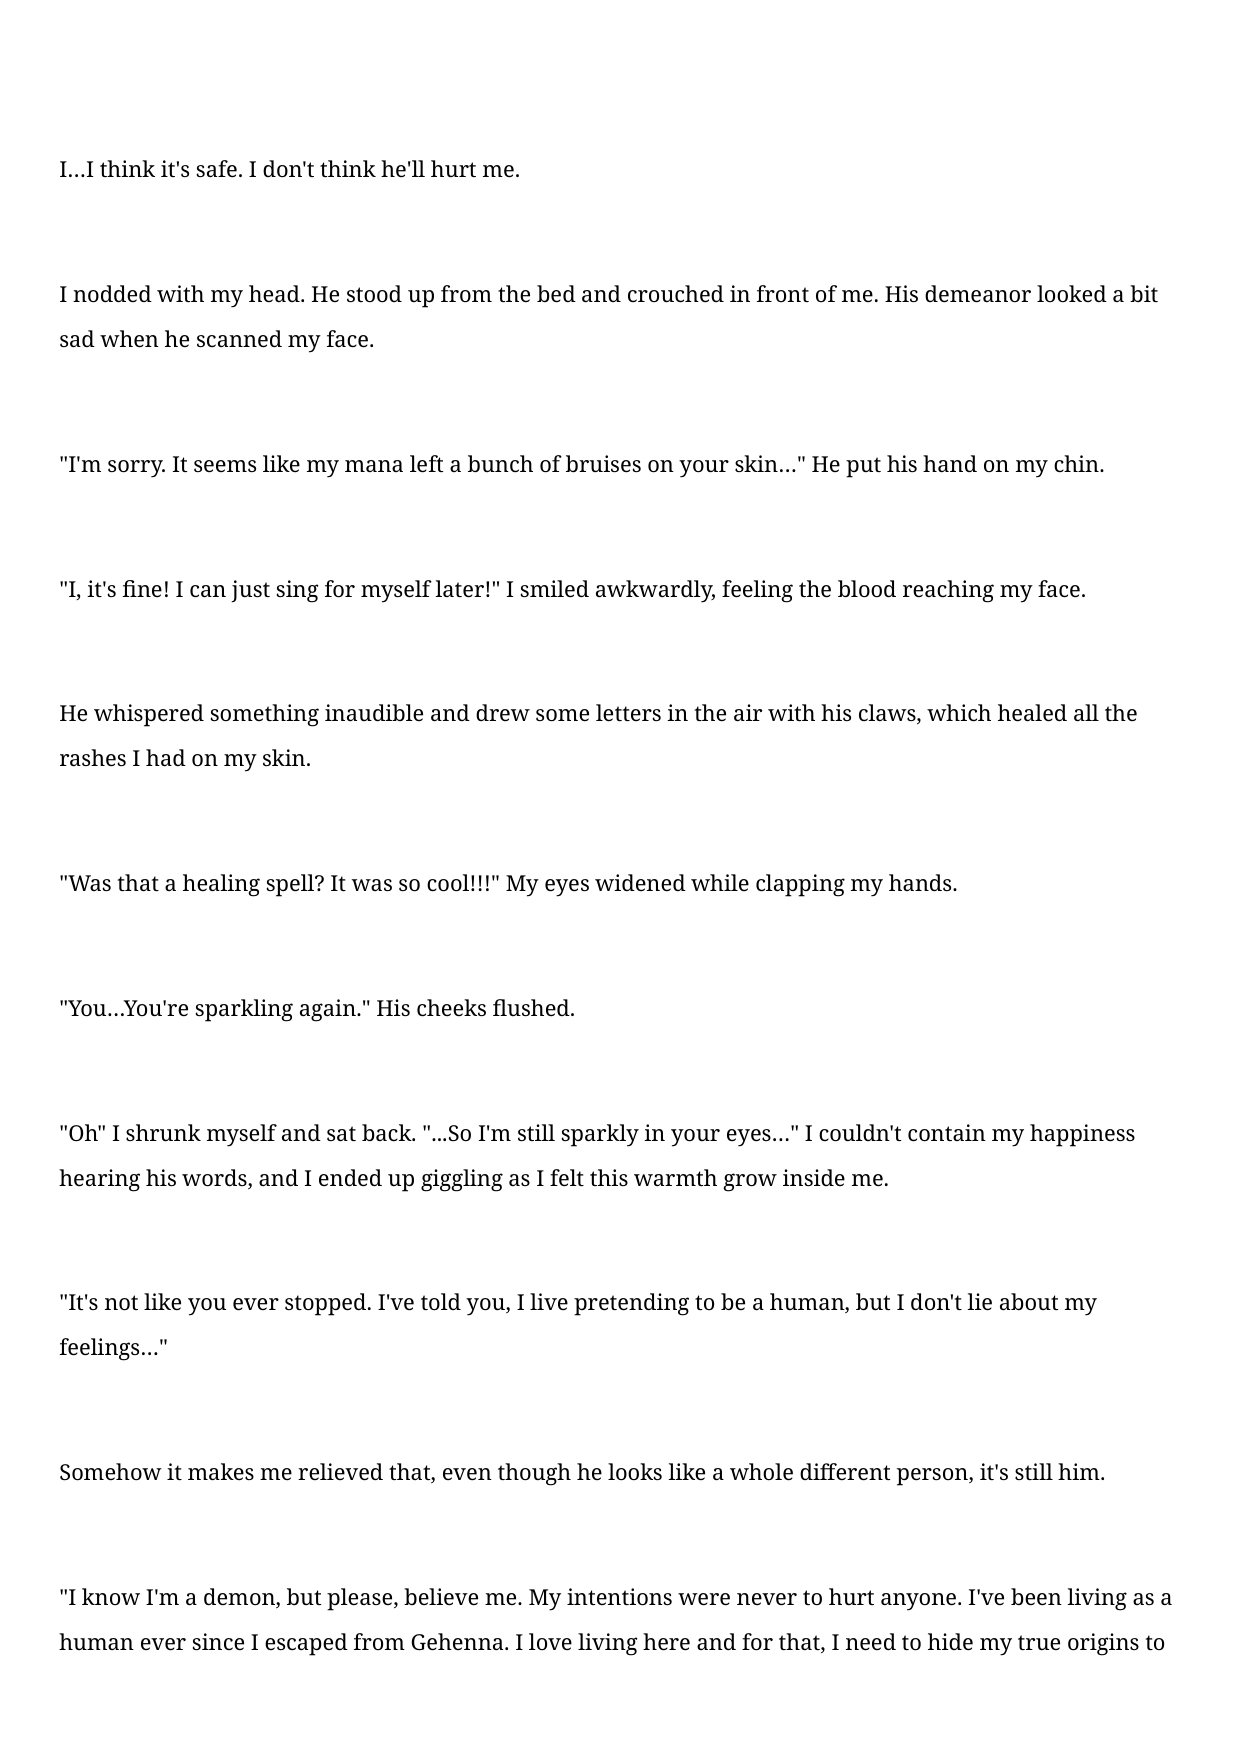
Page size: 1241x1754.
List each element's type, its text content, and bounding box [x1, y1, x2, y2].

text "Was that a healing spell? It was so cool!!!" My eyes widened while clapping my hands. [59, 868, 1181, 898]
text I nodded with my head. He stood up from the bed and crouched in front of me. His demeanor looked a bit sad when he scanned my face. [59, 279, 1181, 353]
text "I, it's fine! I can just sing for myself later!" I smiled awkwardly, feeling the blood reaching my face. [59, 573, 1181, 603]
text "Oh" I shrunk myself and sat back. "...So I'm still sparkly in your eyes…" I couldn't contain my happiness hearing his words, and I ended up giggling as I felt this warmth grow inside me. [59, 1118, 1181, 1192]
text Somehow it makes me relieved that, even though he looks like a whole different person, it's still him. [59, 1457, 1181, 1487]
text He whispered something inaudible and drew some letters in the air with his claws, which healed all the rashes I had on my skin. [59, 698, 1181, 773]
text "I know I'm a demon, but please, believe me. My intentions were never to hurt anyone. I've been living as a human ever since I escaped from Gehenna. I love living here and for that, I need to hide my true origins to [59, 1582, 1181, 1656]
text I…I think it's safe. I don't think he'll hurt me. [59, 154, 1181, 184]
text "It's not like you ever stopped. I've told you, I live pretending to be a human, but I don't lie about my feelings…" [59, 1287, 1181, 1362]
text "You…You're sparkling again." His cheeks flushed. [59, 993, 1181, 1023]
text "I'm sorry. It seems like my mana left a bunch of bruises on your skin…" He put his hand on my chin. [59, 449, 1181, 478]
